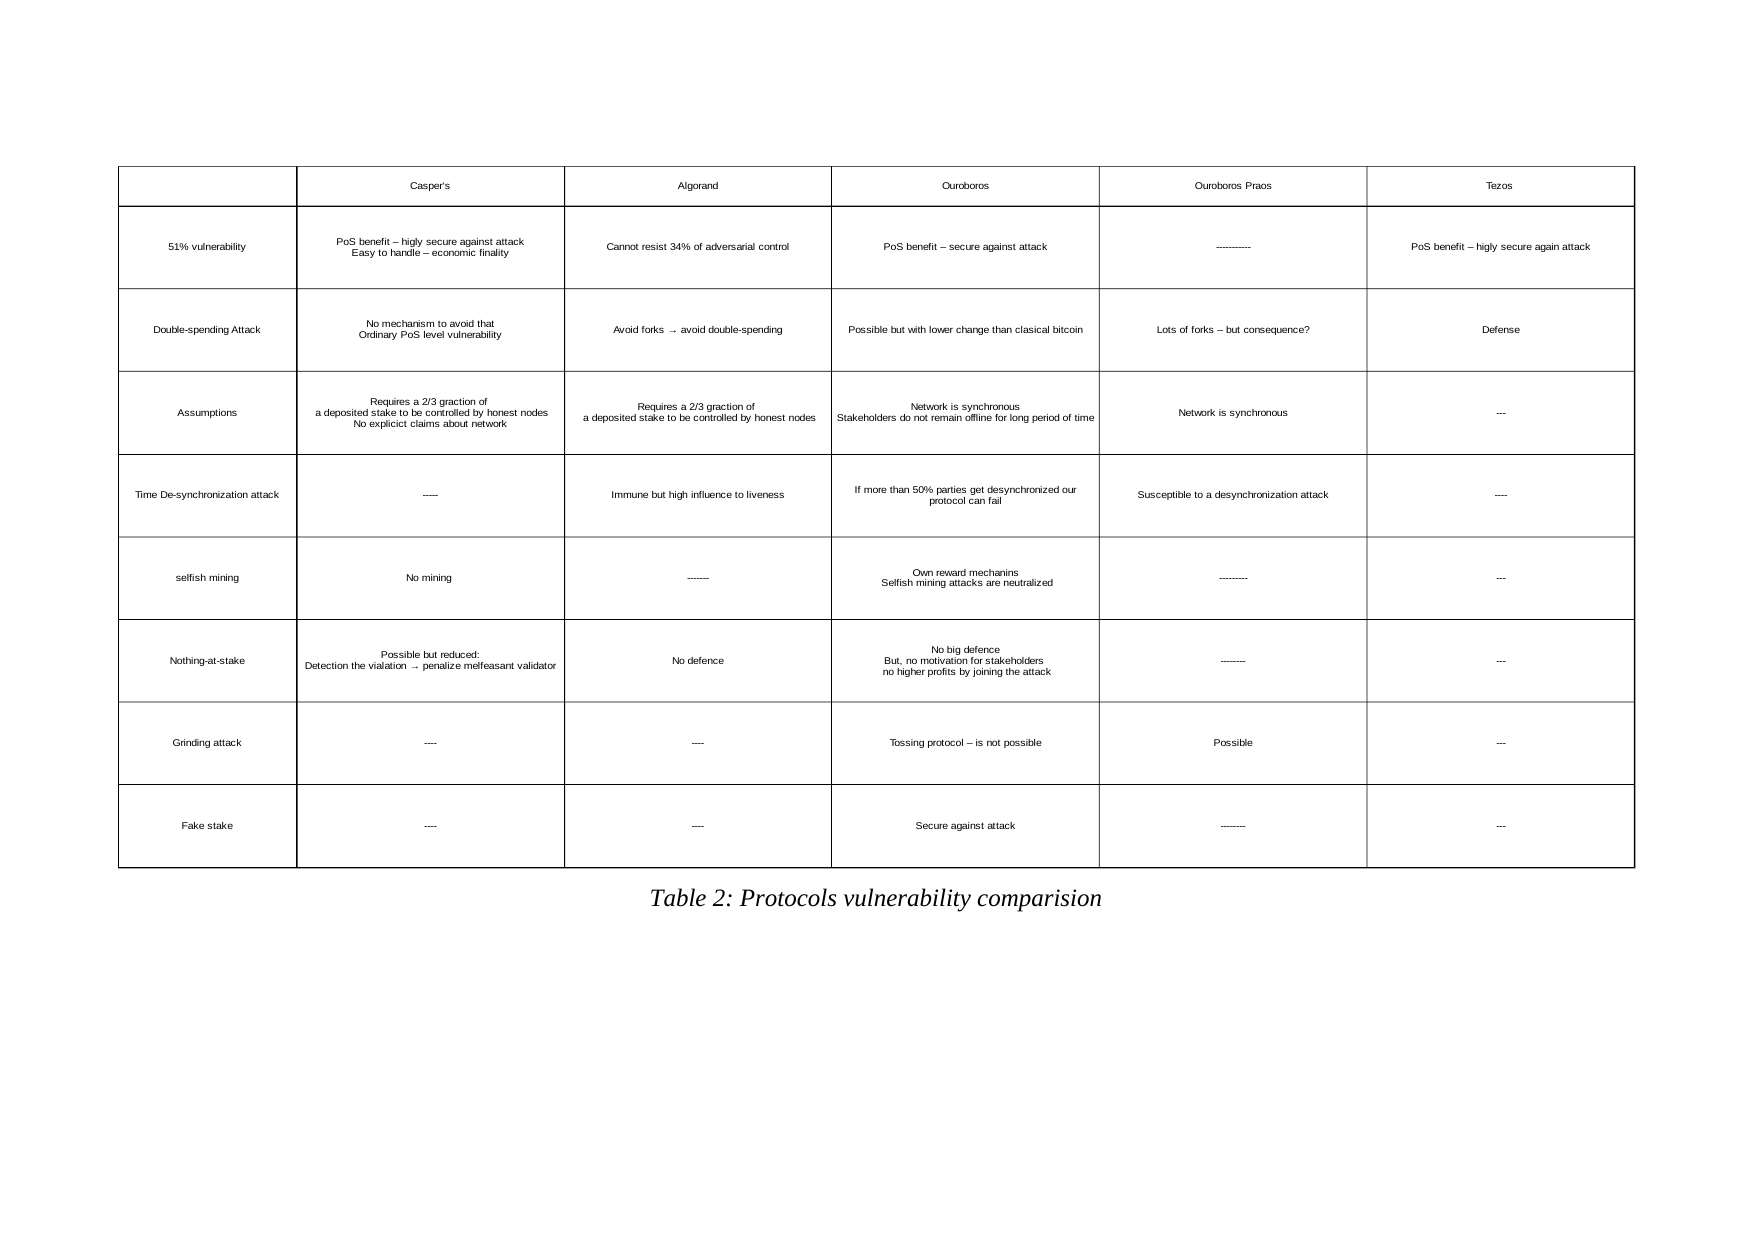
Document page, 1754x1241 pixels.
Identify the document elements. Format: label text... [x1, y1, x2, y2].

text Table 2: Protocols vulnerability comparision [0, 166, 1754, 912]
